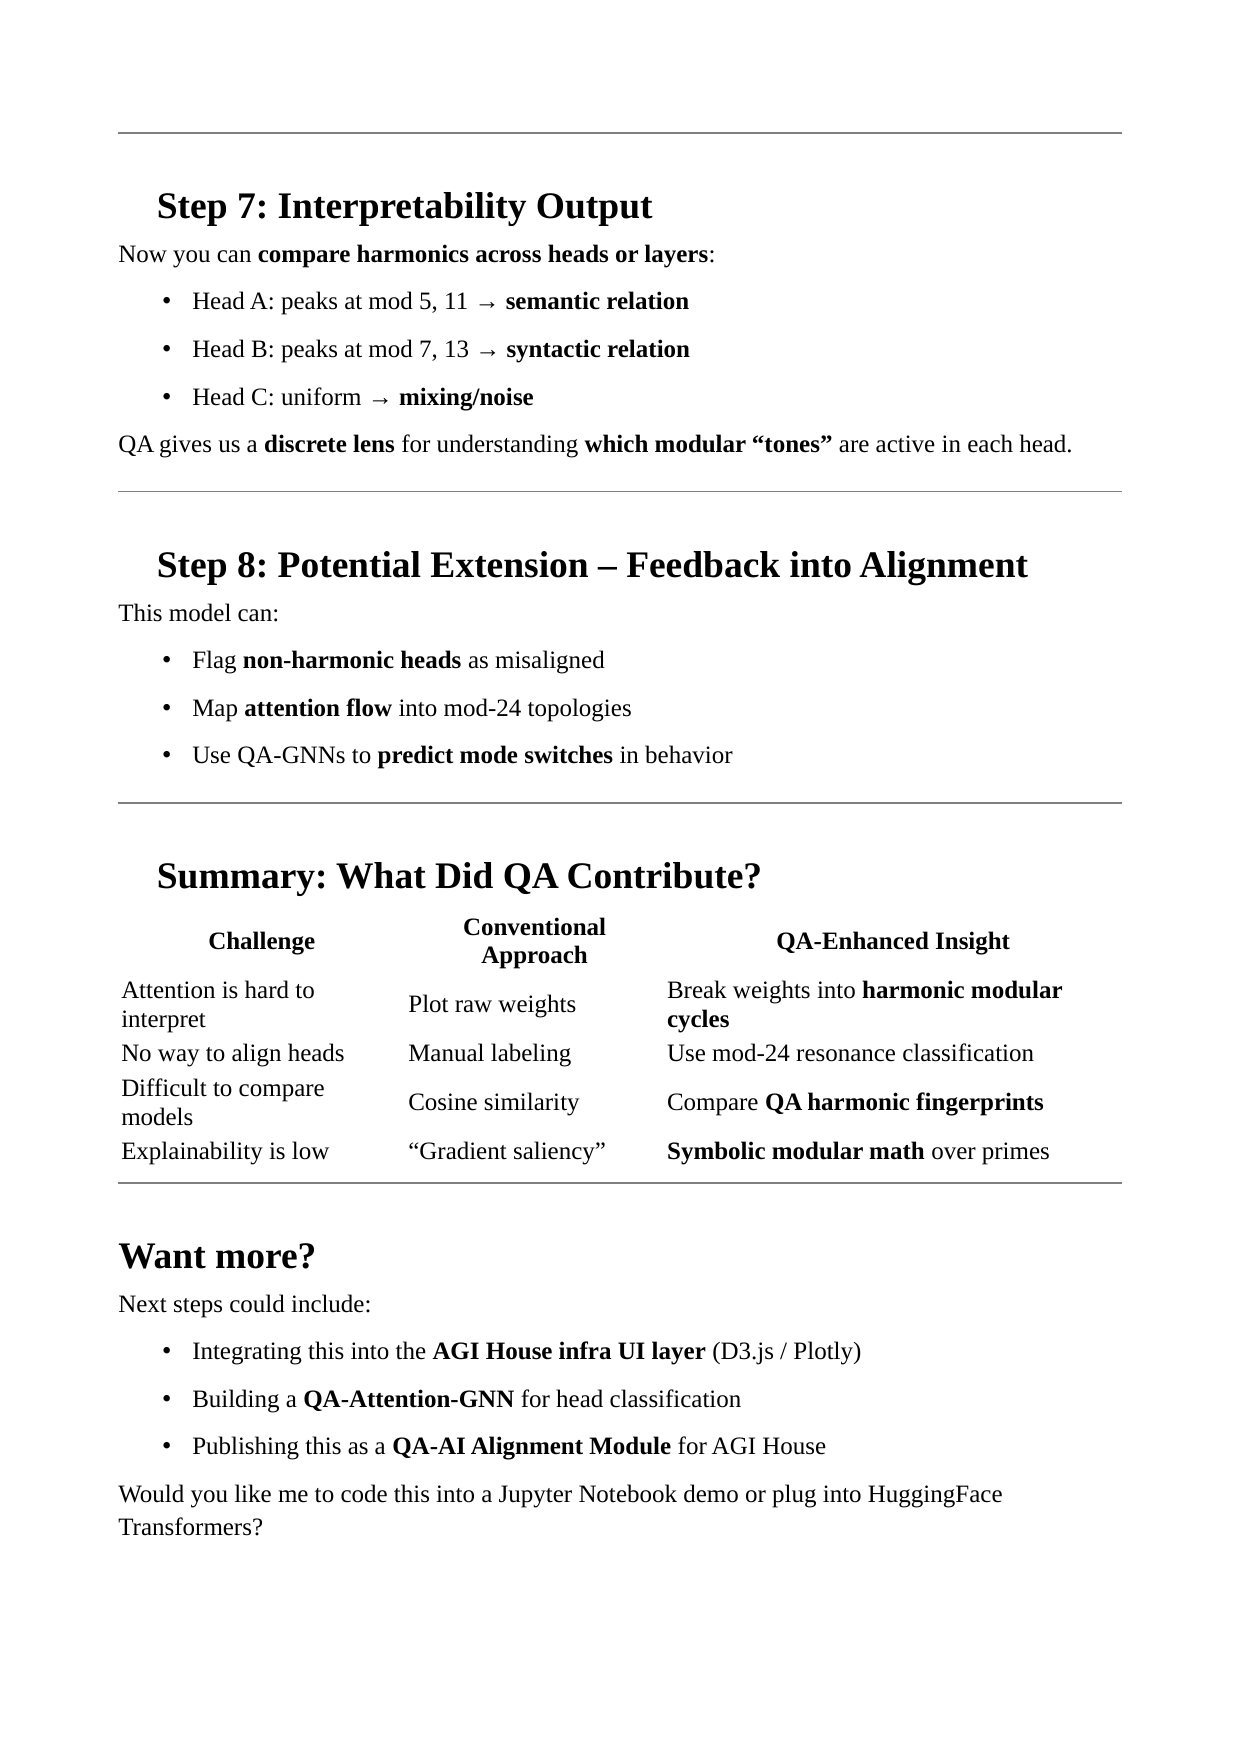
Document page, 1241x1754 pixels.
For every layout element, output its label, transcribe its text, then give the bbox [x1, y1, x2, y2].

text This model can: [118, 598, 1122, 626]
table_cell Attention is hard to interpret [118, 972, 405, 1035]
table_cell Use mod-24 resonance classification [664, 1035, 1122, 1070]
table_cell Difficult to compare models [118, 1070, 405, 1133]
text Now you can compare harmonics across heads or layers: [118, 239, 1122, 268]
text Next steps could include: [118, 1289, 1122, 1317]
table_cell Symbolic modular math over primes [664, 1133, 1122, 1168]
table_cell “Gradient saliency” [405, 1133, 664, 1168]
table_cell No way to align heads [118, 1035, 405, 1070]
list Flag non-harmonic heads as misaligned [162, 645, 1122, 674]
list Map attention flow into mod-24 topologies [162, 693, 1122, 722]
table_header Challenge [118, 909, 405, 972]
list Head A: peaks at mod 5, 11 → semantic relation [162, 286, 1122, 315]
text QA gives us a discrete lens for understanding which modular “tones” are active in each head. [118, 429, 1122, 458]
table_cell Explainability is low [118, 1133, 405, 1168]
subtitle 🧠 Step 7: Interpretability Output [118, 183, 1122, 226]
subtitle 🧬 Step 8: Potential Extension – Feedback into Alignment [118, 542, 1122, 585]
table_cell Plot raw weights [405, 972, 664, 1035]
list Building a QA-Attention-GNN for head classification [162, 1384, 1122, 1413]
list Head B: peaks at mod 7, 13 → syntactic relation [162, 334, 1122, 363]
subtitle Want more? [118, 1233, 1122, 1276]
list Use QA-GNNs to predict mode switches in behavior [162, 740, 1122, 769]
subtitle ✅ Summary: What Did QA Contribute? [118, 853, 1122, 896]
text Would you like me to code this into a Jupyter Notebook demo or plug into HuggingFace Transformers? [118, 1479, 1122, 1541]
table_cell Break weights into harmonic modular cycles [664, 972, 1122, 1035]
table_cell Manual labeling [405, 1035, 664, 1070]
table_header QA-Enhanced Insight [664, 909, 1122, 972]
table_cell Cosine similarity [405, 1070, 664, 1133]
list Head C: uniform → mixing/noise [162, 382, 1122, 410]
table_cell Compare QA harmonic fingerprints [664, 1070, 1122, 1133]
table_header Conventional Approach [405, 909, 664, 972]
list Publishing this as a QA-AI Alignment Module for AGI House [162, 1431, 1122, 1460]
list Integrating this into the AGI House infra UI layer (D3.js / Plotly) [162, 1336, 1122, 1365]
